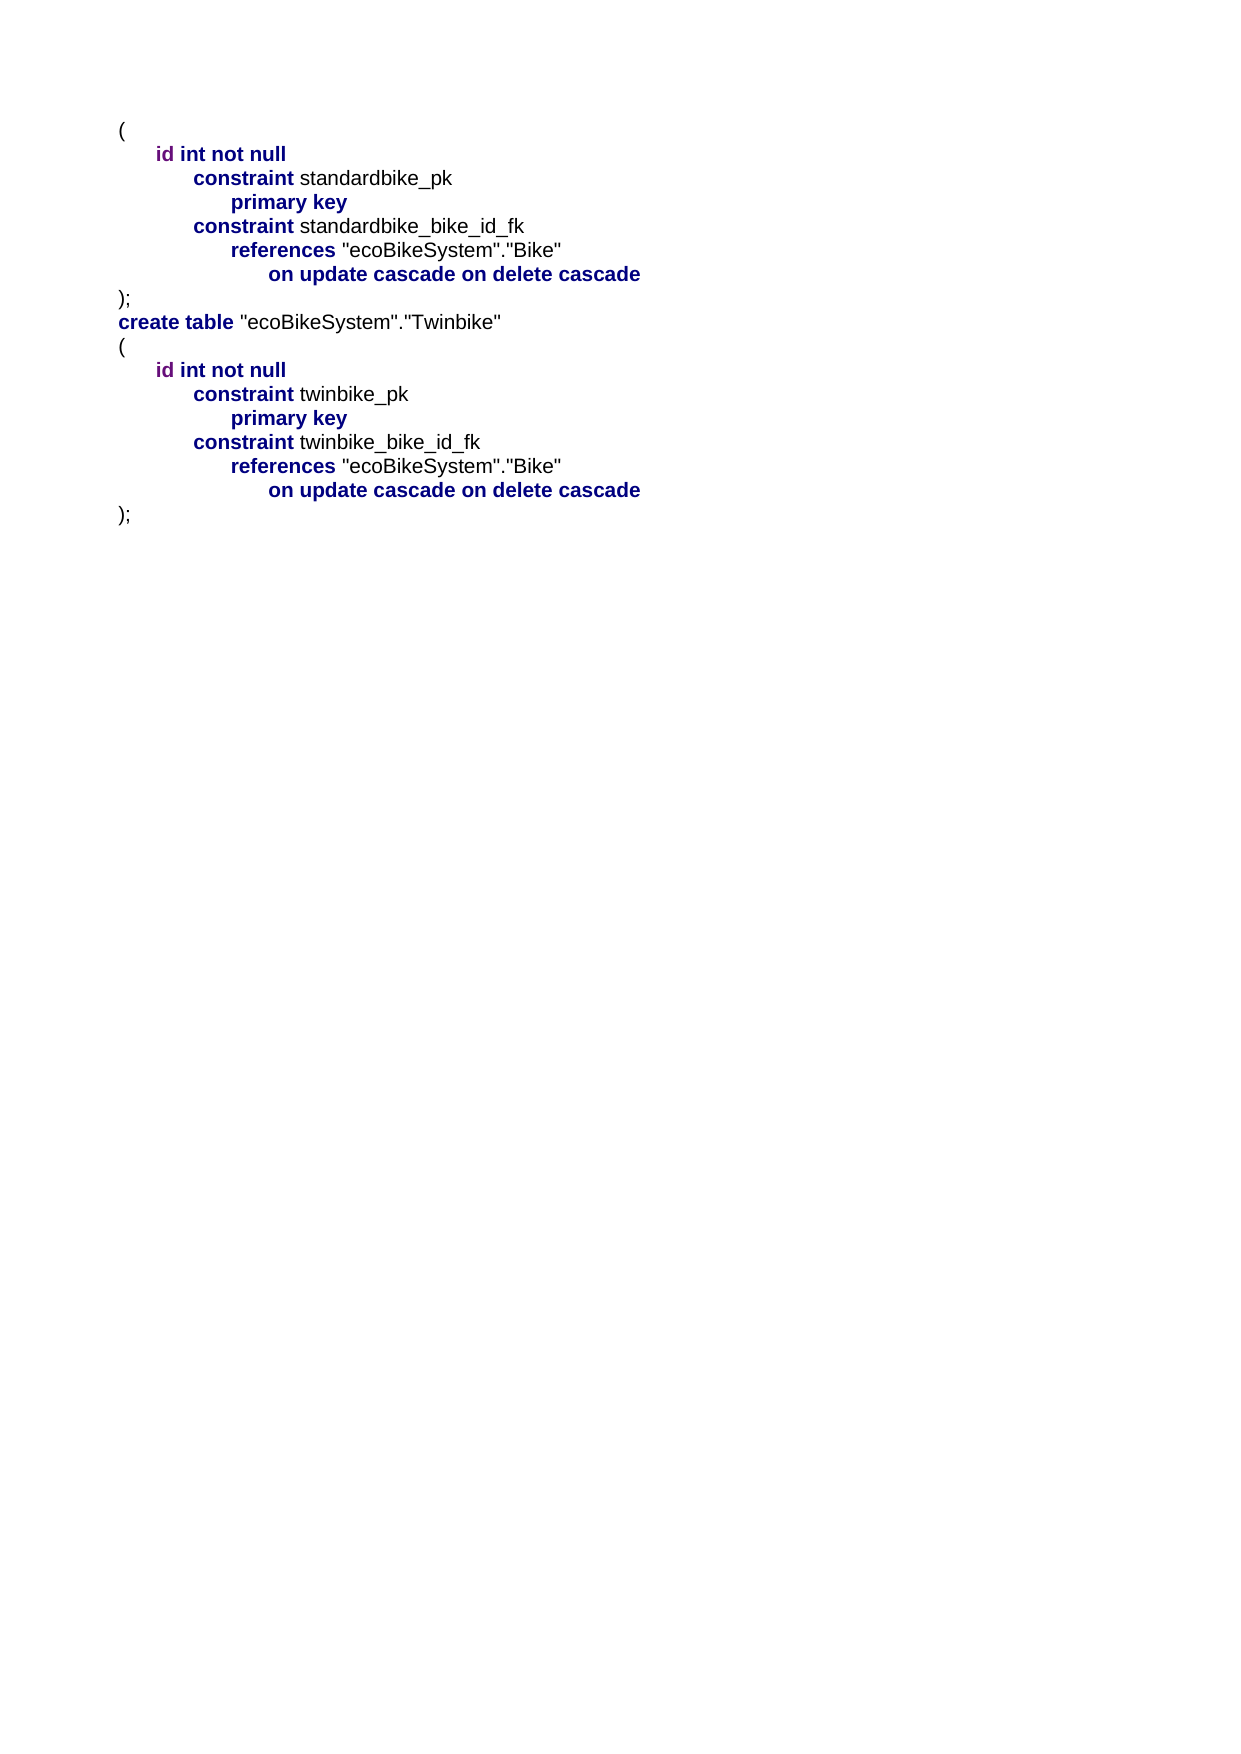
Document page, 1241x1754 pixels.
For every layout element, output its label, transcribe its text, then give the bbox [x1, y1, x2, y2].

text constraint twinbike_bike_id_fk [118, 429, 1122, 453]
text constraint standardbike_bike_id_fk [118, 214, 1122, 238]
text constraint twinbike_pk [118, 382, 1122, 406]
text id int not null [118, 142, 1122, 166]
text references "ecoBikeSystem"."Bike" [118, 453, 1122, 477]
text id int not null [118, 358, 1122, 382]
text ( [118, 118, 1122, 142]
text on update cascade on delete cascade [118, 262, 1122, 286]
text references "ecoBikeSystem"."Bike" [118, 238, 1122, 262]
text ); [118, 501, 1122, 525]
text ); [118, 286, 1122, 310]
text primary key [118, 190, 1122, 214]
text create table "ecoBikeSystem"."Twinbike" [118, 310, 1122, 334]
text ( [118, 334, 1122, 358]
text on update cascade on delete cascade [118, 477, 1122, 501]
text primary key [118, 406, 1122, 429]
text constraint standardbike_pk [118, 166, 1122, 190]
